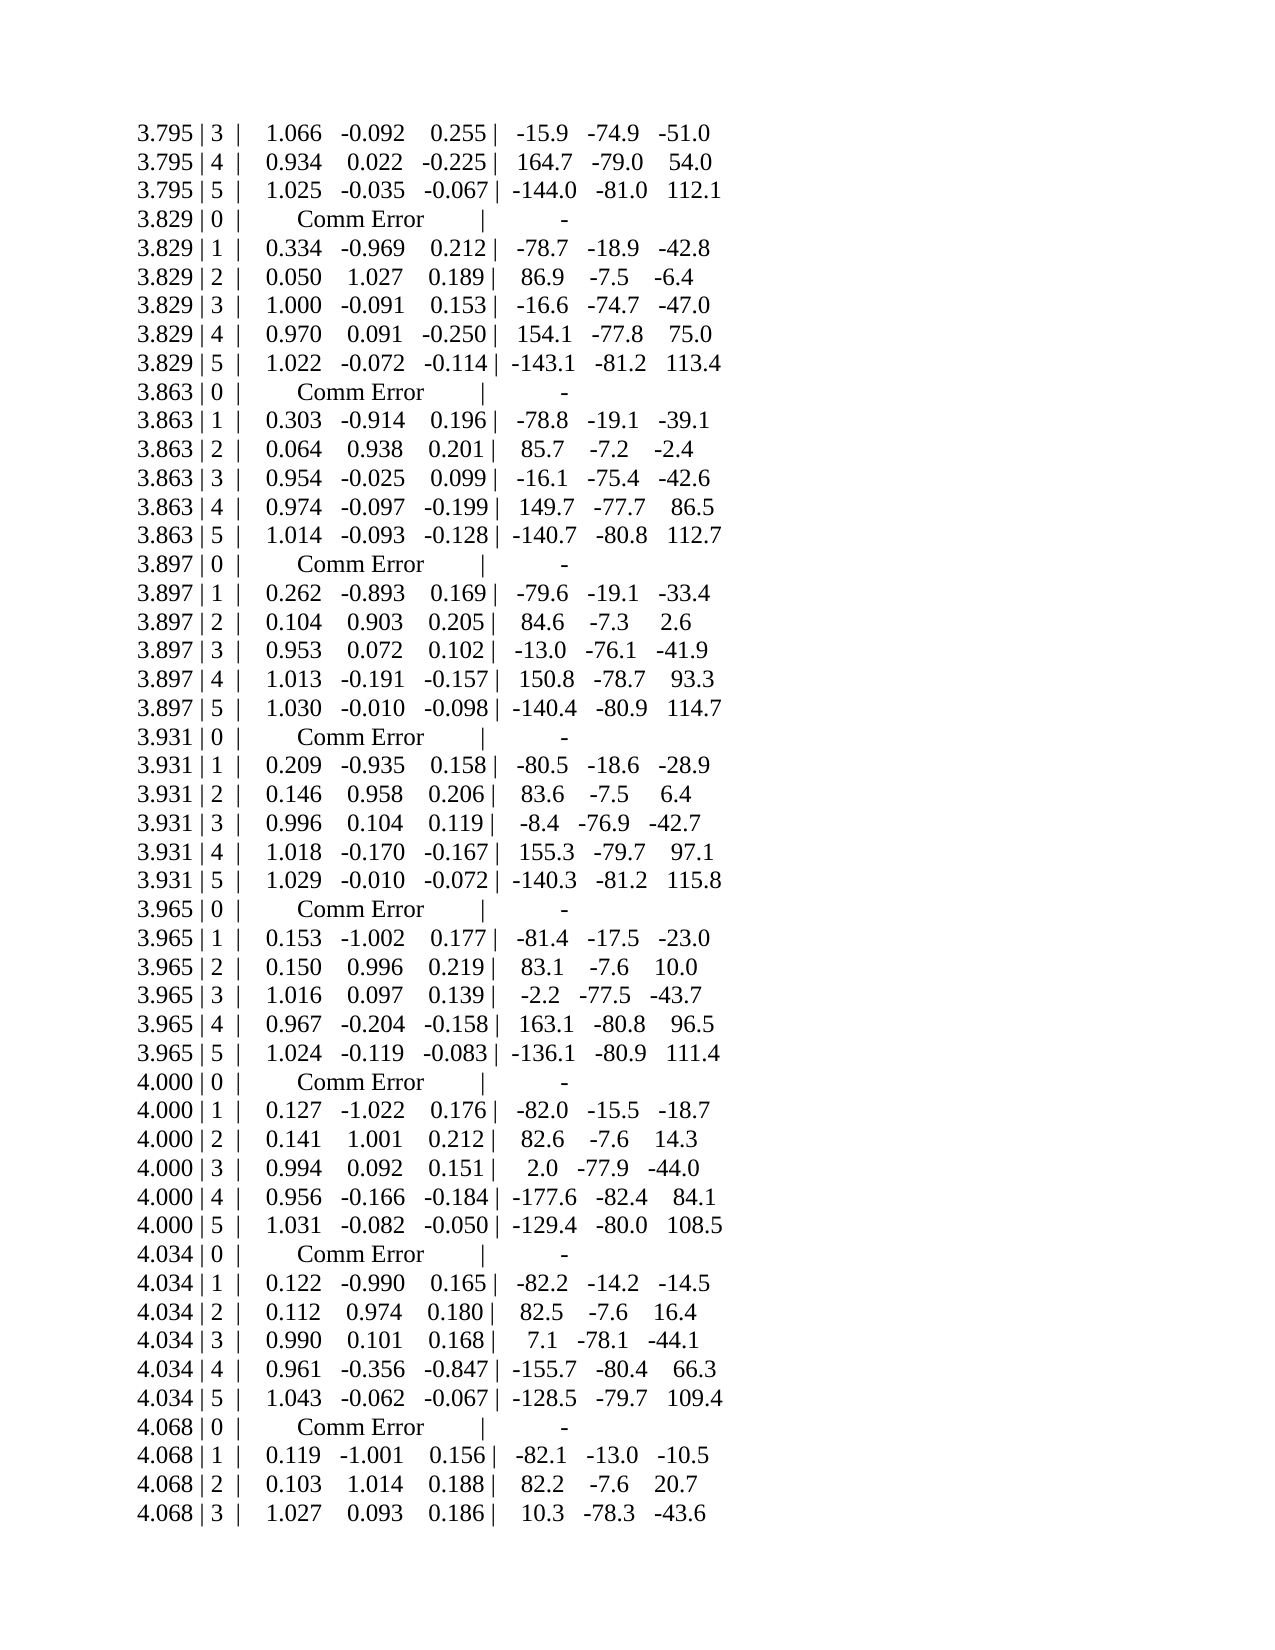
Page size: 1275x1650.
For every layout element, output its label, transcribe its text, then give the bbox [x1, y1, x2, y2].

text 3.863 | 1 | 0.303 -0.914 0.196 | -78.8 -19.1 -39.1 [118, 406, 1157, 434]
text 3.965 | 2 | 0.150 0.996 0.219 | 83.1 -7.6 10.0 [118, 952, 1157, 981]
text 4.068 | 0 | Comm Error | - [118, 1412, 1157, 1441]
text 3.829 | 3 | 1.000 -0.091 0.153 | -16.6 -74.7 -47.0 [118, 291, 1157, 319]
text 3.863 | 3 | 0.954 -0.025 0.099 | -16.1 -75.4 -42.6 [118, 463, 1157, 492]
text 3.829 | 0 | Comm Error | - [118, 204, 1157, 233]
text 3.897 | 1 | 0.262 -0.893 0.169 | -79.6 -19.1 -33.4 [118, 578, 1157, 607]
text 3.795 | 3 | 1.066 -0.092 0.255 | -15.9 -74.9 -51.0 [118, 118, 1157, 147]
text 4.000 | 3 | 0.994 0.092 0.151 | 2.0 -77.9 -44.0 [118, 1153, 1157, 1182]
text 4.034 | 4 | 0.961 -0.356 -0.847 | -155.7 -80.4 66.3 [118, 1354, 1157, 1383]
text 3.931 | 4 | 1.018 -0.170 -0.167 | 155.3 -79.7 97.1 [118, 837, 1157, 866]
text 3.863 | 4 | 0.974 -0.097 -0.199 | 149.7 -77.7 86.5 [118, 492, 1157, 521]
text 4.034 | 0 | Comm Error | - [118, 1239, 1157, 1268]
text 3.863 | 0 | Comm Error | - [118, 377, 1157, 406]
text 4.000 | 1 | 0.127 -1.022 0.176 | -82.0 -15.5 -18.7 [118, 1096, 1157, 1124]
text 4.034 | 5 | 1.043 -0.062 -0.067 | -128.5 -79.7 109.4 [118, 1383, 1157, 1412]
text 3.931 | 2 | 0.146 0.958 0.206 | 83.6 -7.5 6.4 [118, 779, 1157, 808]
text 3.897 | 0 | Comm Error | - [118, 549, 1157, 578]
text 4.000 | 2 | 0.141 1.001 0.212 | 82.6 -7.6 14.3 [118, 1124, 1157, 1153]
text 3.897 | 2 | 0.104 0.903 0.205 | 84.6 -7.3 2.6 [118, 607, 1157, 636]
text 3.795 | 4 | 0.934 0.022 -0.225 | 164.7 -79.0 54.0 [118, 147, 1157, 176]
text 3.897 | 3 | 0.953 0.072 0.102 | -13.0 -76.1 -41.9 [118, 636, 1157, 664]
text 3.965 | 4 | 0.967 -0.204 -0.158 | 163.1 -80.8 96.5 [118, 1009, 1157, 1038]
text 3.829 | 5 | 1.022 -0.072 -0.114 | -143.1 -81.2 113.4 [118, 348, 1157, 377]
text 3.965 | 5 | 1.024 -0.119 -0.083 | -136.1 -80.9 111.4 [118, 1038, 1157, 1067]
text 4.068 | 3 | 1.027 0.093 0.186 | 10.3 -78.3 -43.6 [118, 1498, 1157, 1527]
text 4.000 | 5 | 1.031 -0.082 -0.050 | -129.4 -80.0 108.5 [118, 1211, 1157, 1239]
text 3.965 | 3 | 1.016 0.097 0.139 | -2.2 -77.5 -43.7 [118, 981, 1157, 1009]
text 3.897 | 5 | 1.030 -0.010 -0.098 | -140.4 -80.9 114.7 [118, 693, 1157, 722]
text 3.863 | 5 | 1.014 -0.093 -0.128 | -140.7 -80.8 112.7 [118, 521, 1157, 549]
text 4.068 | 1 | 0.119 -1.001 0.156 | -82.1 -13.0 -10.5 [118, 1441, 1157, 1469]
text 3.863 | 2 | 0.064 0.938 0.201 | 85.7 -7.2 -2.4 [118, 434, 1157, 463]
text 3.931 | 1 | 0.209 -0.935 0.158 | -80.5 -18.6 -28.9 [118, 751, 1157, 779]
text 3.931 | 0 | Comm Error | - [118, 722, 1157, 751]
text 3.931 | 5 | 1.029 -0.010 -0.072 | -140.3 -81.2 115.8 [118, 866, 1157, 894]
text 3.829 | 4 | 0.970 0.091 -0.250 | 154.1 -77.8 75.0 [118, 319, 1157, 348]
text 4.068 | 2 | 0.103 1.014 0.188 | 82.2 -7.6 20.7 [118, 1469, 1157, 1498]
text 3.931 | 3 | 0.996 0.104 0.119 | -8.4 -76.9 -42.7 [118, 808, 1157, 837]
text 4.034 | 1 | 0.122 -0.990 0.165 | -82.2 -14.2 -14.5 [118, 1268, 1157, 1297]
text 3.965 | 1 | 0.153 -1.002 0.177 | -81.4 -17.5 -23.0 [118, 923, 1157, 952]
text 4.000 | 0 | Comm Error | - [118, 1067, 1157, 1096]
text 4.034 | 3 | 0.990 0.101 0.168 | 7.1 -78.1 -44.1 [118, 1326, 1157, 1354]
text 4.034 | 2 | 0.112 0.974 0.180 | 82.5 -7.6 16.4 [118, 1297, 1157, 1326]
text 3.965 | 0 | Comm Error | - [118, 894, 1157, 923]
text 3.897 | 4 | 1.013 -0.191 -0.157 | 150.8 -78.7 93.3 [118, 664, 1157, 693]
text 4.000 | 4 | 0.956 -0.166 -0.184 | -177.6 -82.4 84.1 [118, 1182, 1157, 1211]
text 3.795 | 5 | 1.025 -0.035 -0.067 | -144.0 -81.0 112.1 [118, 176, 1157, 204]
text 3.829 | 1 | 0.334 -0.969 0.212 | -78.7 -18.9 -42.8 [118, 233, 1157, 262]
text 3.829 | 2 | 0.050 1.027 0.189 | 86.9 -7.5 -6.4 [118, 262, 1157, 291]
